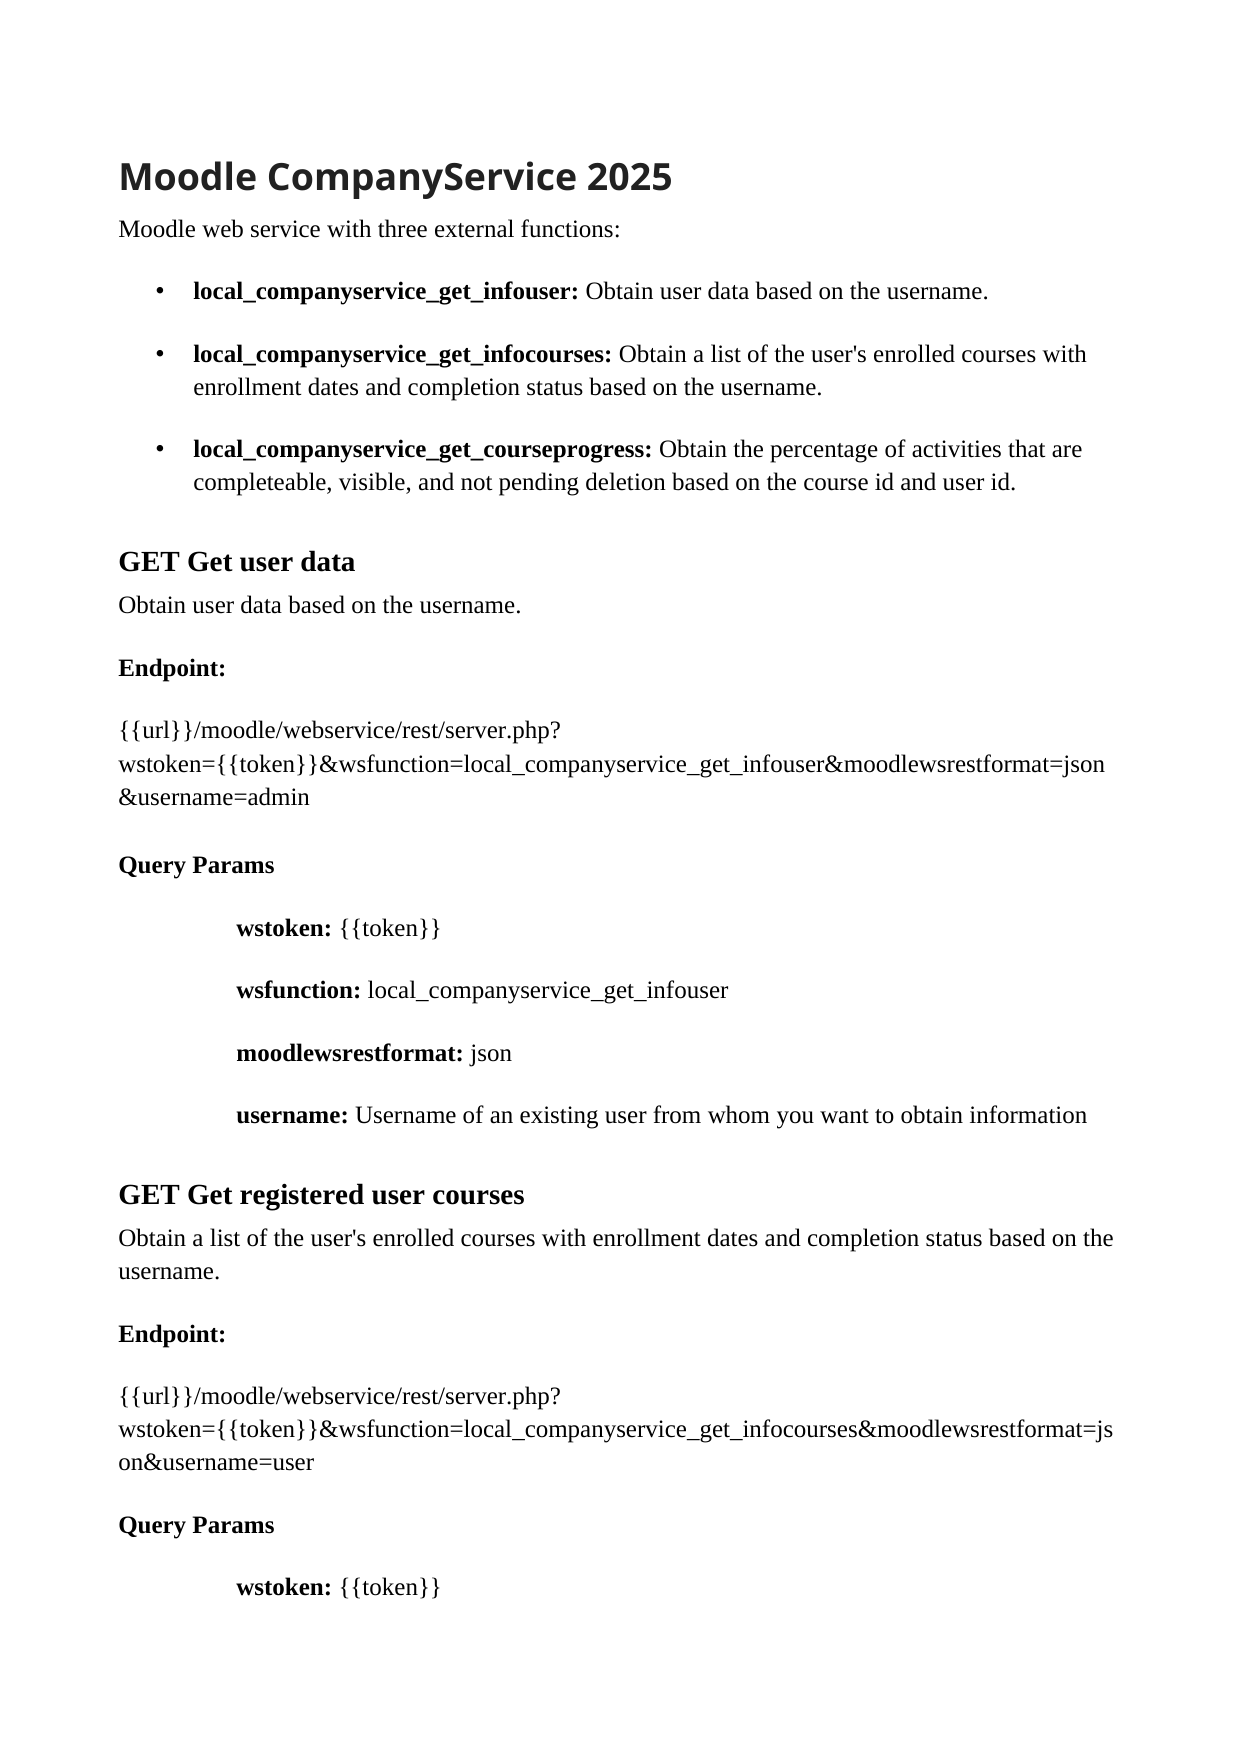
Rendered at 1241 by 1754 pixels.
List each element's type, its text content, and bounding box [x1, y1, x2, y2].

text wsfunction: local_companyservice_get_infouser [236, 975, 1122, 1004]
text Endpoint: [118, 1319, 1122, 1348]
subtitle Moodle CompanyService 2025 [118, 139, 1122, 201]
text Query Params [118, 850, 1122, 879]
list local_companyservice_get_courseprogress: Obtain the percentage of activities that are completeable, visible, and not pending deletion based on the course id and user id. [156, 434, 1122, 496]
text {{url}}/moodle/webservice/rest/server.php?wstoken={{token}}&wsfunction=local_companyservice_get_infocourses&moodlewsrestformat=json&username=user [118, 1381, 1122, 1476]
text moodlewsrestformat: json [236, 1038, 1122, 1066]
text wstoken: {{token}} [236, 1572, 1122, 1601]
list local_companyservice_get_infouser: Obtain user data based on the username. [156, 276, 1122, 305]
text wstoken: {{token}} [236, 913, 1122, 941]
text {{url}}/moodle/webservice/rest/server.php?wstoken={{token}}&wsfunction=local_companyservice_get_infouser&moodlewsrestformat=json&username=admin﻿ [118, 716, 1122, 816]
text Obtain user data based on the username. [118, 591, 1122, 619]
subtitle GET Get registered user courses [118, 1177, 1122, 1211]
text Endpoint: [118, 653, 1122, 682]
text username: Username of an existing user from whom you want to obtain information [236, 1100, 1122, 1129]
text Obtain a list of the user's enrolled courses with enrollment dates and completion status based on the username. [118, 1223, 1122, 1285]
text Moodle web service with three external functions: [118, 214, 1122, 243]
list local_companyservice_get_infocourses: Obtain a list of the user's enrolled courses with enrollment dates and completion status based on the username. [156, 339, 1122, 401]
text Query Params [118, 1510, 1122, 1539]
subtitle GET Get user data [118, 544, 1122, 578]
